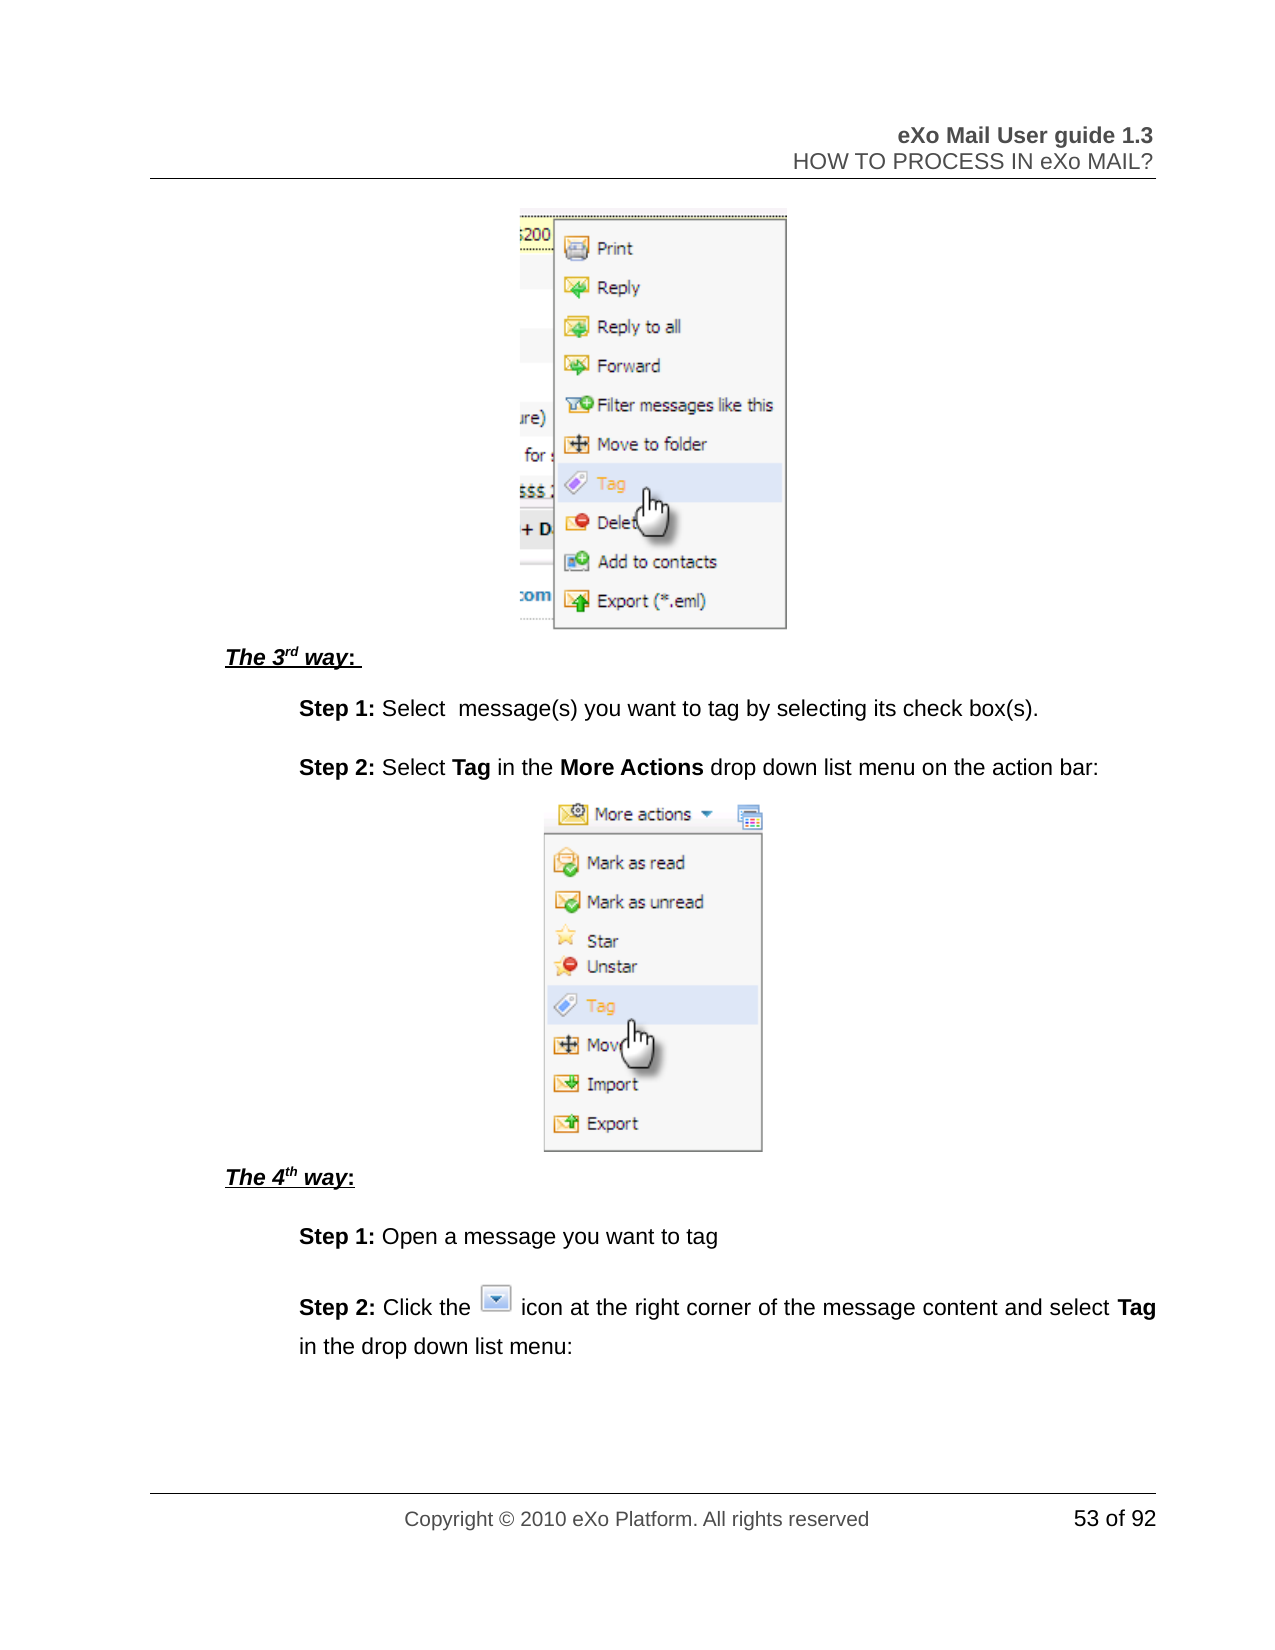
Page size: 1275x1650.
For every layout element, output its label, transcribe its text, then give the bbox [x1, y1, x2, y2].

list The 4th way: [187, 813, 1156, 1191]
picture [519, 208, 787, 631]
list The 3rd way: [187, 208, 1156, 670]
picture [478, 1282, 514, 1315]
list Step 2: Select Tag in the More Actions drop down list menu on the action bar: [261, 754, 1156, 780]
list Step 2: Click the icon at the right corner of the message content and select Tag in the drop down list menu: [261, 1282, 1156, 1359]
list Step 1: Select message(s) you want to tag by selecting its check box(s). [261, 695, 1156, 721]
picture [543, 795, 763, 1152]
list Step 1: Open a message you want to tag [261, 1223, 1156, 1249]
